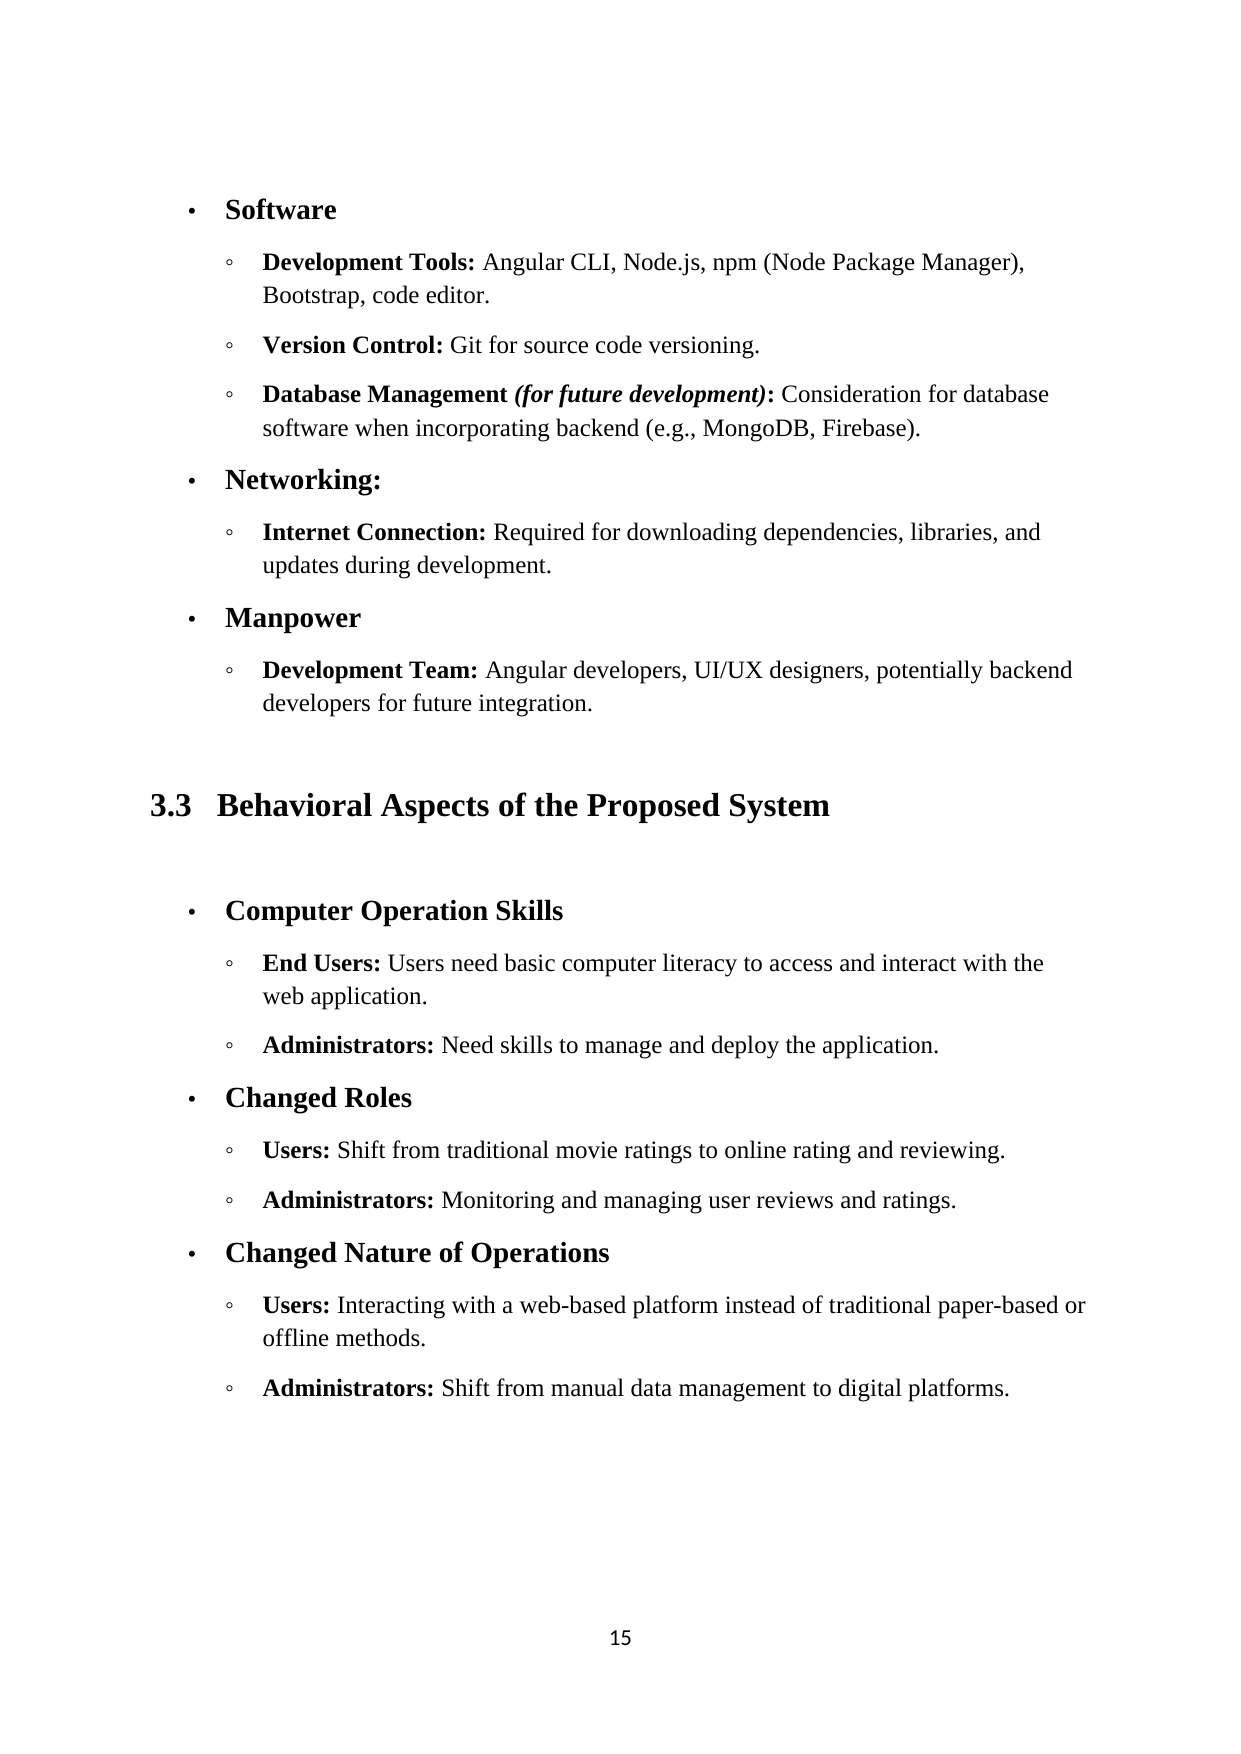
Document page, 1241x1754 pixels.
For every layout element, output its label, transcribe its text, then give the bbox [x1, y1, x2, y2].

list Networking: [187, 462, 1090, 496]
list Users: Shift from traditional movie ratings to online rating and reviewing. [225, 1135, 1090, 1164]
list Software [187, 192, 1090, 226]
list Changed Roles [187, 1080, 1090, 1114]
list Users: Interacting with a web-based platform instead of traditional paper-based or offline methods. [225, 1290, 1090, 1352]
list Administrators: Monitoring and managing user reviews and ratings. [225, 1185, 1090, 1214]
list Development Tools: Angular CLI, Node.js, npm (Node Package Manager), Bootstrap, code editor. [225, 247, 1090, 309]
list Development Team: Angular developers, UI/UX designers, potentially backend developers for future integration. [225, 655, 1090, 717]
list Internet Connection: Required for downloading dependencies, libraries, and updates during development. [225, 517, 1090, 579]
list End Users: Users need basic computer literacy to access and interact with the web application. [225, 948, 1090, 1009]
list Database Management (for future development): Consideration for database software when incorporating backend (e.g., MongoDB, Firebase). [225, 379, 1090, 441]
list Manpower [187, 600, 1090, 634]
list Changed Nature of Operations [187, 1235, 1090, 1268]
text 3.3 Behavioral Aspects of the Proposed System [150, 785, 1090, 823]
list Computer Operation Skills [187, 893, 1090, 926]
list Administrators: Need skills to manage and deploy the application. [225, 1031, 1090, 1059]
list Administrators: Shift from manual data management to digital platforms. [225, 1373, 1090, 1401]
list Version Control: Git for source code versioning. [225, 330, 1090, 359]
